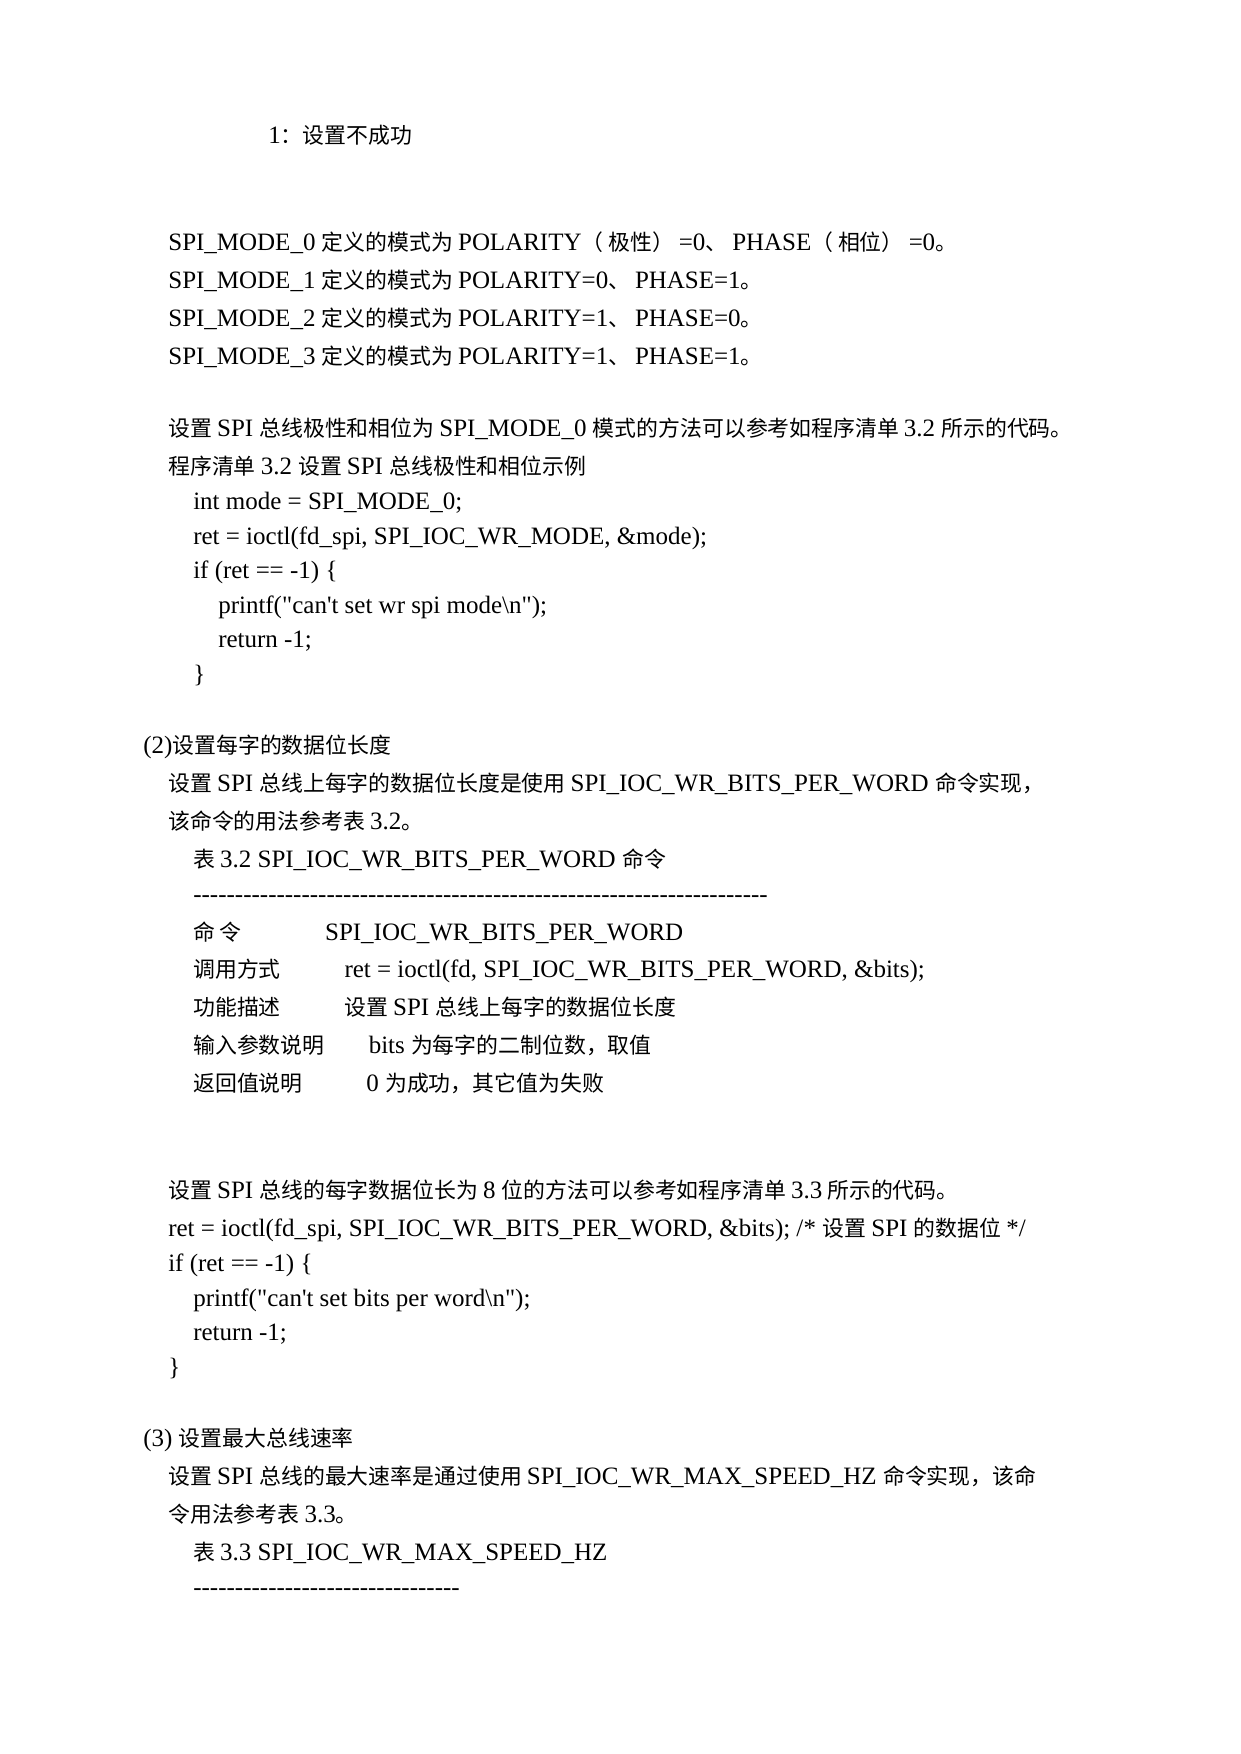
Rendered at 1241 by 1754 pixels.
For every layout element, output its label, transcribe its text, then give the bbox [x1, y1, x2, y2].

text 1：设置不成功 SPI_MODE_0 定义的模式为 POLARITY（ 极性） =0、 PHASE（ 相位） =0。 SPI_MODE_1 定义的模式为 POLARITY=0、 PHASE=1。 SPI_MODE_2 定义的模式为 POLARITY=1、 PHASE=0。 SPI_MODE_3 定义的模式为 POLARITY=1、 PHASE=1。 设置 SPI 总线极性和相位为 SPI_MODE_0 模式的方法可以参考如程序清单 3.2 所示的代码。 程序清单 3.2 设置 SPI 总线极性和相位示例 int mode = SPI_MODE_0; ret = ioctl(fd_spi, SPI_IOC_WR_MODE, &mode); if (ret == -1) { printf("can't set wr spi mode\n"); return -1; } (2)设置每字的数据位长度 设置 SPI 总线上每字的数据位长度是使用 SPI_IOC_WR_BITS_PER_WORD 命令实现， 该命令的用法参考表 3.2。 表 3.2 SPI_IOC_WR_BITS_PER_WORD 命令 --------------------------------------------------------------------- 命 令 SPI_IOC_WR_BITS_PER_WORD 调用方式 ret = ioctl(fd, SPI_IOC_WR_BITS_PER_WORD, &bits); 功能描述 设置 SPI 总线上每字的数据位长度 输入参数说明 bits 为每字的二制位数，取值 返回值说明 0 为成功，其它值为失败 设置 SPI 总线的每字数据位长为 8 位的方法可以参考如程序清单 3.3所示的代码。 ret = ioctl(fd_spi, SPI_IOC_WR_BITS_PER_WORD, &bits); /* 设置 SPI 的数据位 */ if (ret == -1) { printf("can't set bits per word\n"); return -1; } (3) 设置最大总线速率 设置 SPI 总线的最大速率是通过使用 SPI_IOC_WR_MAX_SPEED_HZ 命令实现，该命 令用法参考表 3.3。 表 3.3 SPI_IOC_WR_MAX_SPEED_HZ [118, 118, 1122, 1601]
